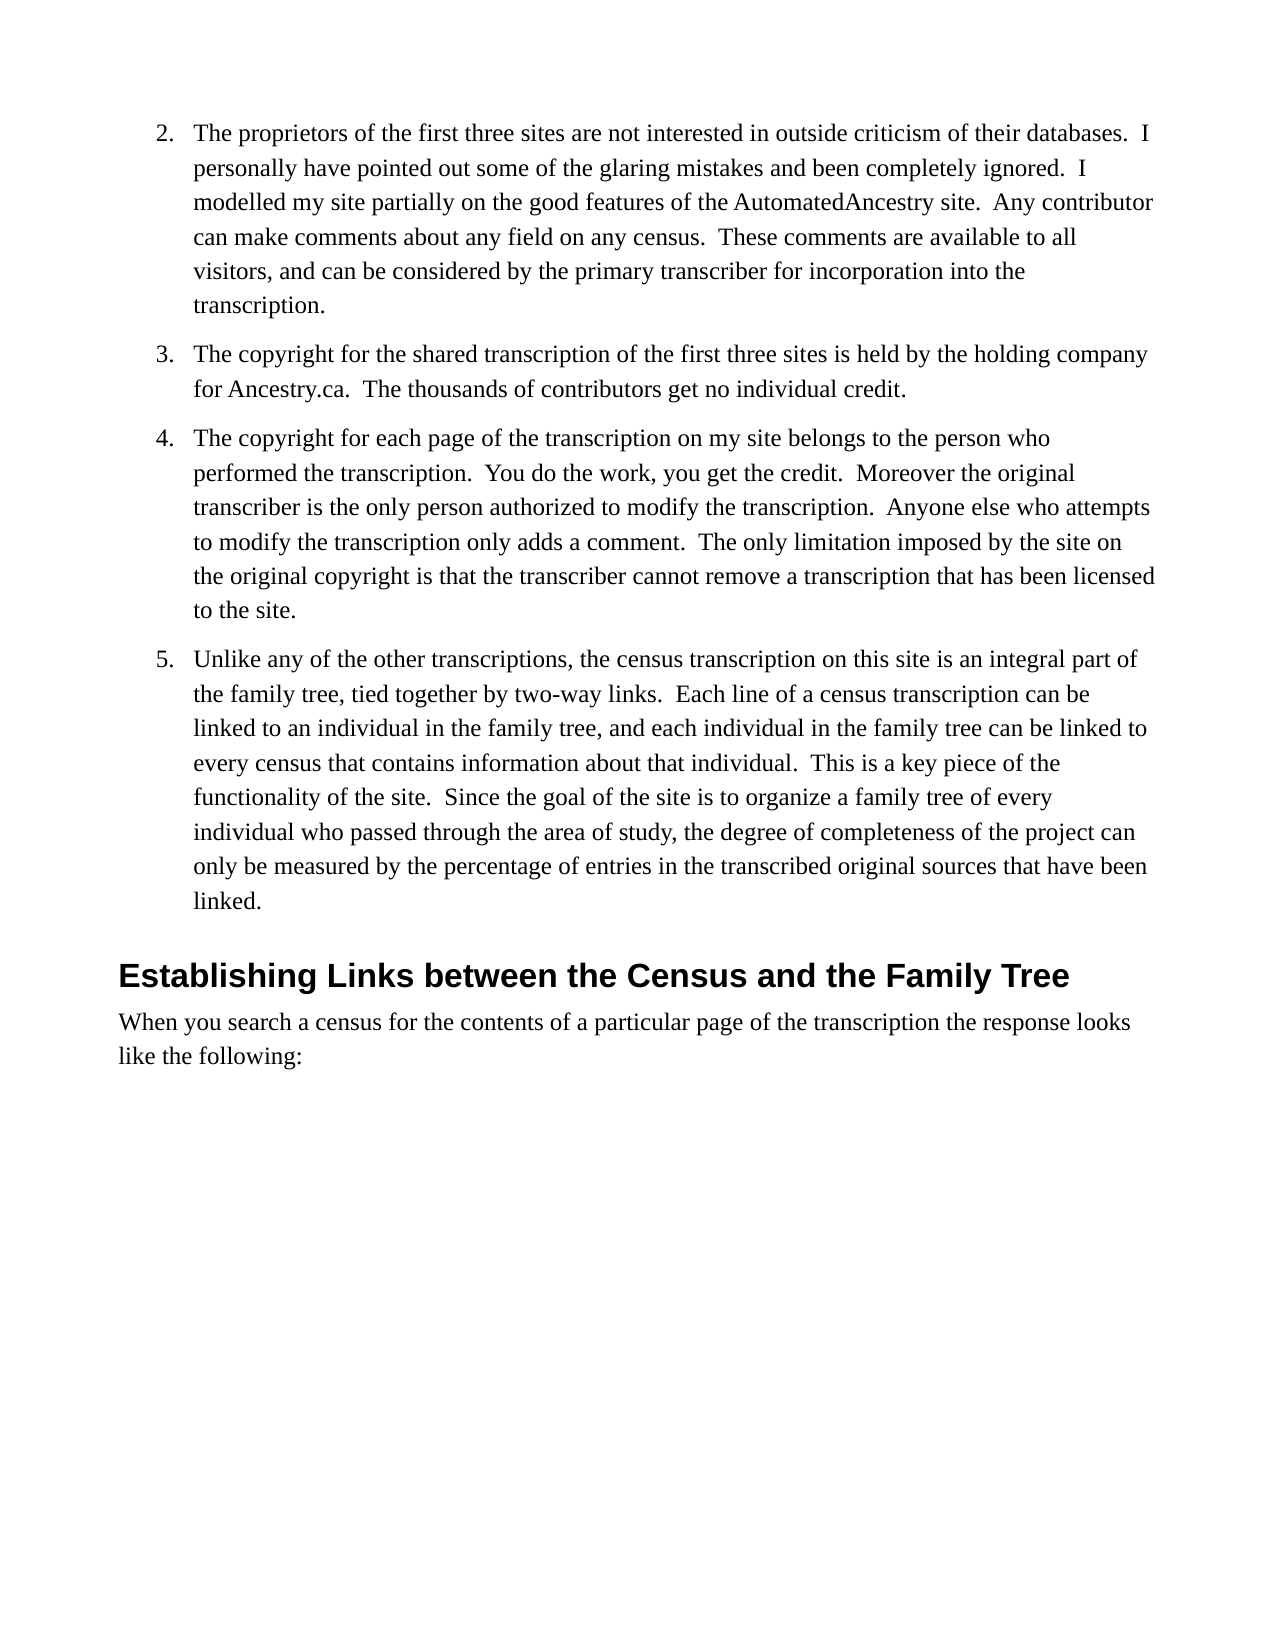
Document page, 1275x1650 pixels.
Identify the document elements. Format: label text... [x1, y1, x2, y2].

text When you search a census for the contents of a particular page of the transcription the response looks like the following: [118, 1007, 1157, 1070]
list The copyright for the shared transcription of the first three sites is held by the holding company for Ancestry.ca. The thousands of contributors get no individual credit. [156, 339, 1157, 403]
list The proprietors of the first three sites are not interested in outside criticism of their databases. I personally have pointed out some of the glaring mistakes and been completely ignored. I modelled my site partially on the good features of the AutomatedAncestry site. Any contributor can make comments about any field on any census. These comments are available to all visitors, and can be considered by the primary transcriber for incorporation into the transcription. [156, 118, 1157, 319]
subtitle Establishing Links between the Census and the Family Tree [118, 956, 1157, 994]
list The copyright for each page of the transcription on my site belongs to the person who performed the transcription. You do the work, you get the credit. Moreover the original transcriber is the only person authorized to modify the transcription. Anyone else who attempts to modify the transcription only adds a comment. The only limitation imposed by the site on the original copyright is that the transcriber cannot remove a transcription that has been licensed to the site. [156, 423, 1157, 624]
list Unlike any of the other transcriptions, the census transcription on this site is an integral part of the family tree, tied together by two-way links. Each line of a census transcription can be linked to an individual in the family tree, and each individual in the family tree can be linked to every census that contains information about that individual. This is a key piece of the functionality of the site. Since the goal of the site is to organize a family tree of every individual who passed through the area of study, the degree of completeness of the project can only be measured by the percentage of entries in the transcribed original sources that have been linked. [156, 644, 1157, 915]
